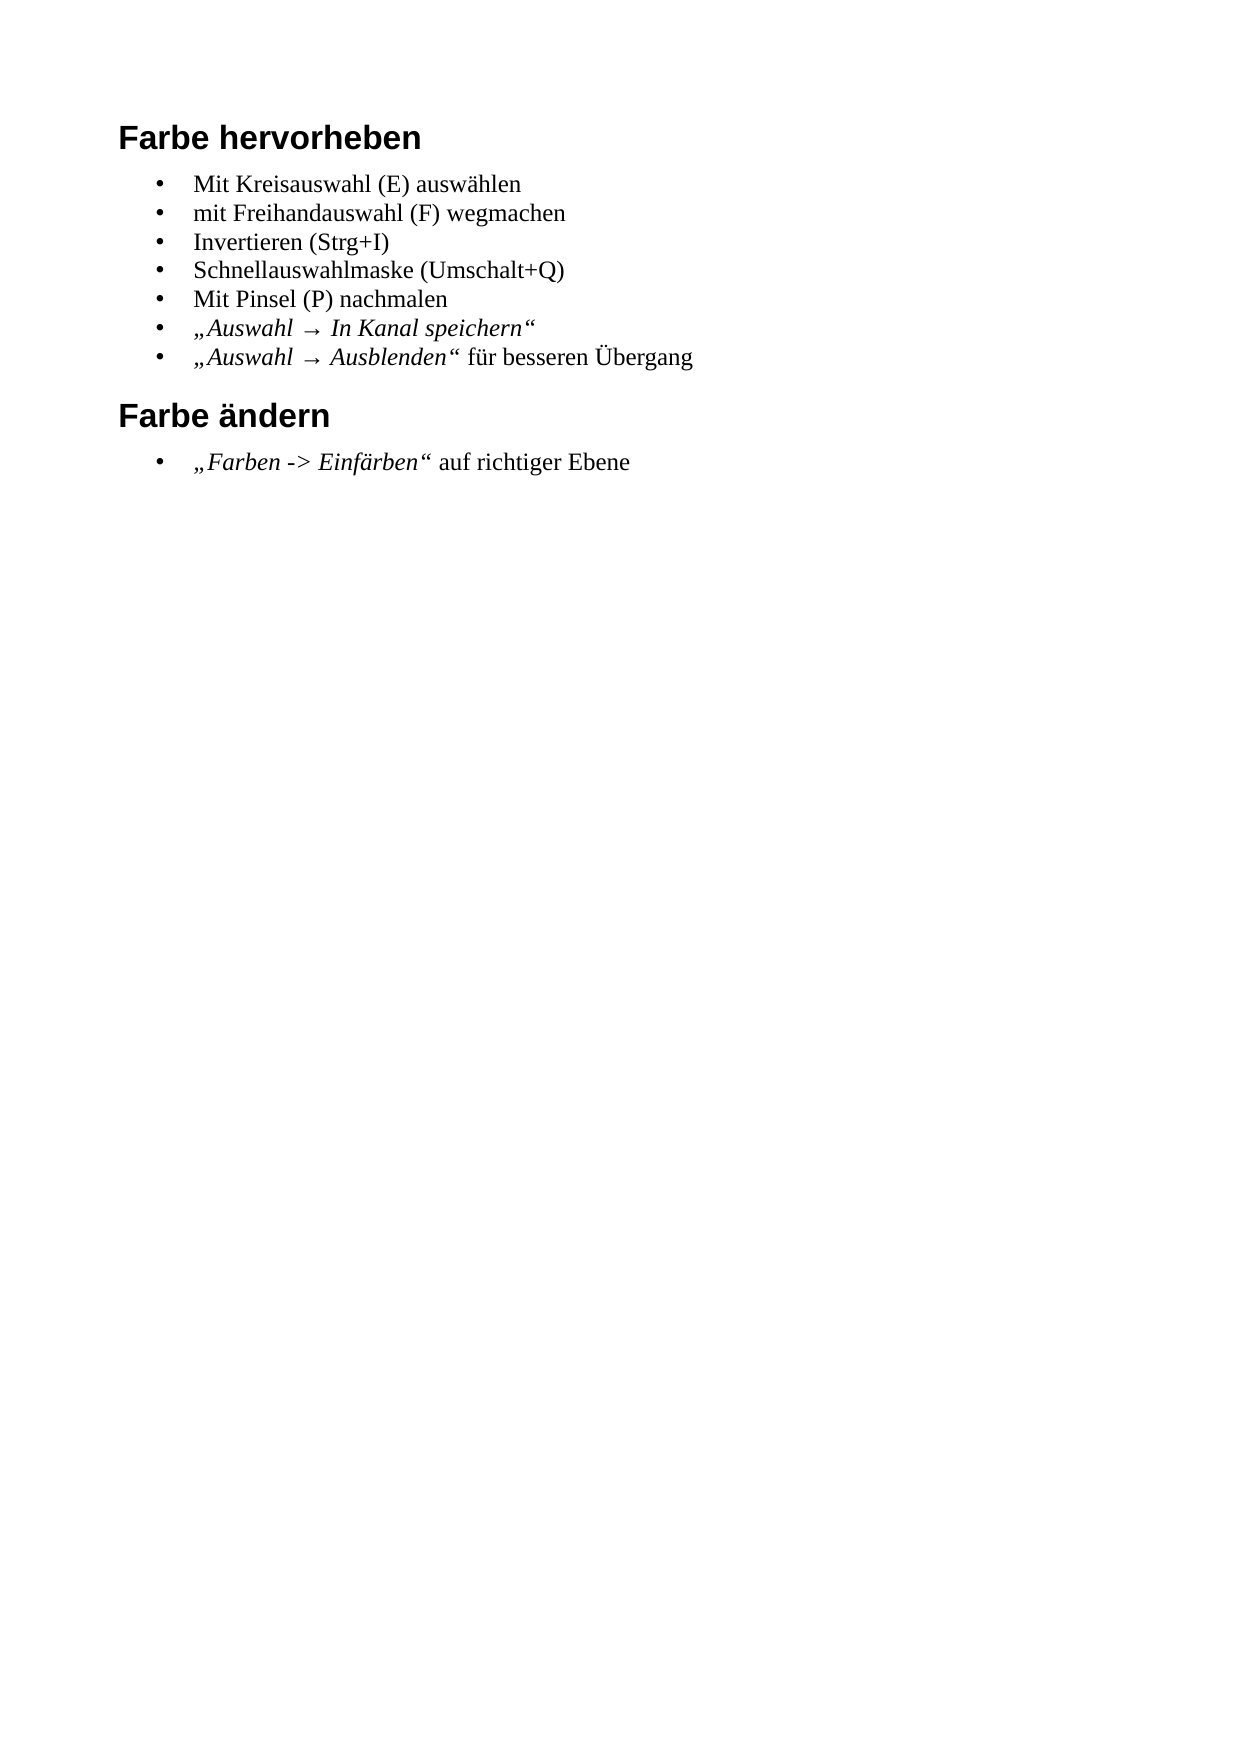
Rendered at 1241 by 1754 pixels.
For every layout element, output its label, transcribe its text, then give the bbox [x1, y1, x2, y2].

list Invertieren (Strg+I) [156, 227, 1122, 256]
list Schnellauswahlmaske (Umschalt+Q) [156, 256, 1122, 284]
subtitle Farbe ändern [118, 396, 1122, 434]
list „Farben -> Einfärben“ auf richtiger Ebene [156, 447, 1122, 475]
list „Auswahl → Ausblenden“ für besseren Übergang [156, 342, 1122, 371]
list Mit Kreisauswahl (E) auswählen [156, 169, 1122, 198]
list Mit Pinsel (P) nachmalen [156, 284, 1122, 313]
list „Auswahl → In Kanal speichern“ [156, 313, 1122, 342]
subtitle Farbe hervorheben [118, 118, 1122, 157]
list mit Freihandauswahl (F) wegmachen [156, 198, 1122, 227]
